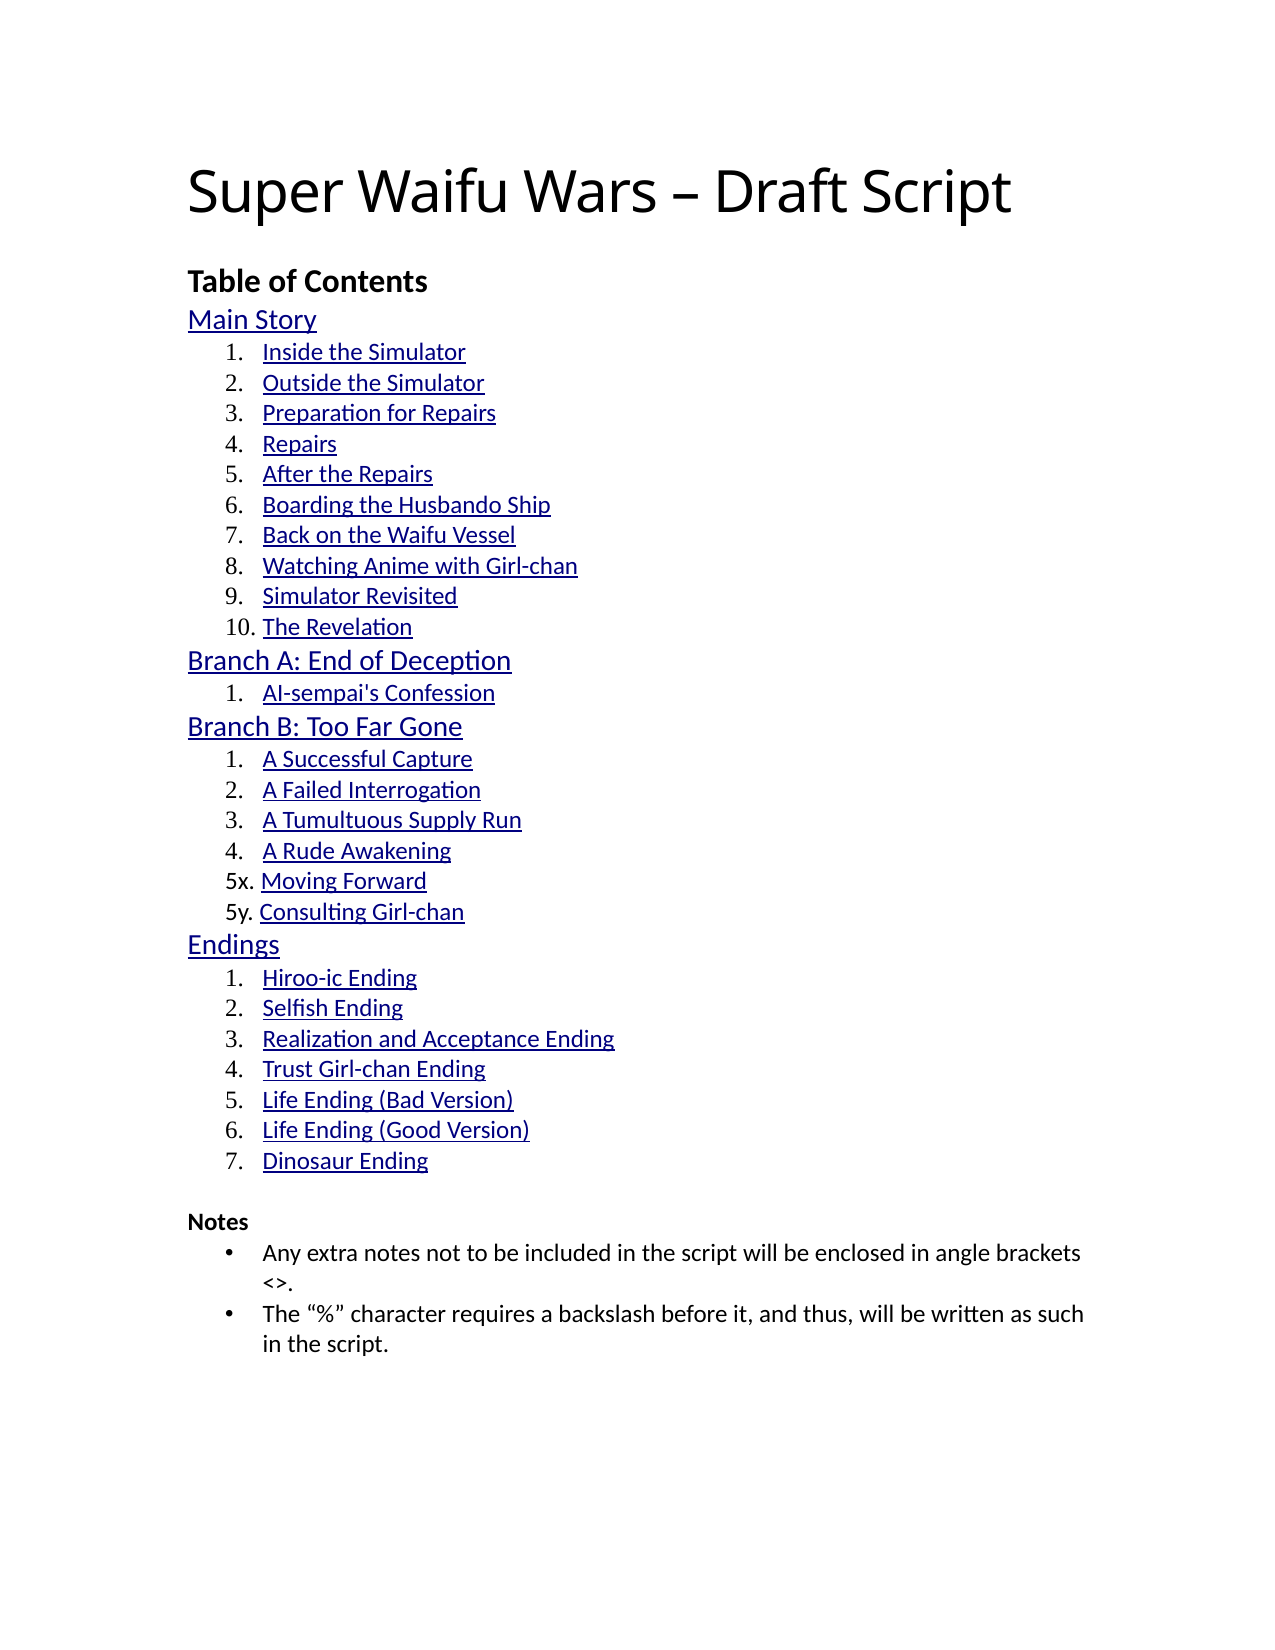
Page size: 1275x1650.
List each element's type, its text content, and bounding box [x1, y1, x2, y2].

text Main Story [187, 301, 1087, 336]
list Trust Girl-chan Ending [225, 1054, 1087, 1084]
list A Failed Interrogation [225, 774, 1087, 804]
list Dinosaur Ending [225, 1145, 1087, 1176]
list Simulator Revisited [225, 581, 1087, 611]
title Super Waifu Wars – Draft Script [187, 150, 1087, 229]
list Realization and Acceptance Ending [225, 1023, 1087, 1054]
list Selfish Ending [225, 993, 1087, 1023]
text Branch A: End of Deception [187, 642, 1087, 677]
list A Tumultuous Supply Run [225, 804, 1087, 835]
list Life Ending (Good Version) [225, 1115, 1087, 1145]
list AI-sempai's Confession [225, 677, 1087, 708]
text 5y. Consulting Girl-chan [225, 896, 1087, 926]
list Life Ending (Bad Version) [225, 1084, 1087, 1115]
list A Successful Capture [225, 743, 1087, 774]
text Table of Contents [187, 260, 1087, 301]
list Back on the Waifu Vessel [225, 519, 1087, 550]
text Endings [187, 926, 1087, 962]
list Any extra notes not to be included in the script will be enclosed in angle brackets <>. [225, 1237, 1087, 1298]
list After the Repairs [225, 458, 1087, 489]
list Preparation for Repairs [225, 397, 1087, 428]
text 5x. Moving Forward [225, 865, 1087, 896]
list Hiroo-ic Ending [225, 962, 1087, 993]
list Repairs [225, 428, 1087, 458]
list Outside the Simulator [225, 367, 1087, 397]
list Inside the Simulator [225, 336, 1087, 367]
list Watching Anime with Girl-chan [225, 550, 1087, 581]
list Boarding the Husbando Ship [225, 489, 1087, 519]
text Branch B: Too Far Gone [187, 708, 1087, 743]
list A Rude Awakening [225, 835, 1087, 865]
text Notes [187, 1206, 1087, 1237]
list The Revelation [225, 611, 1087, 642]
list The “%” character requires a backslash before it, and thus, will be written as such in the script. [225, 1298, 1087, 1359]
